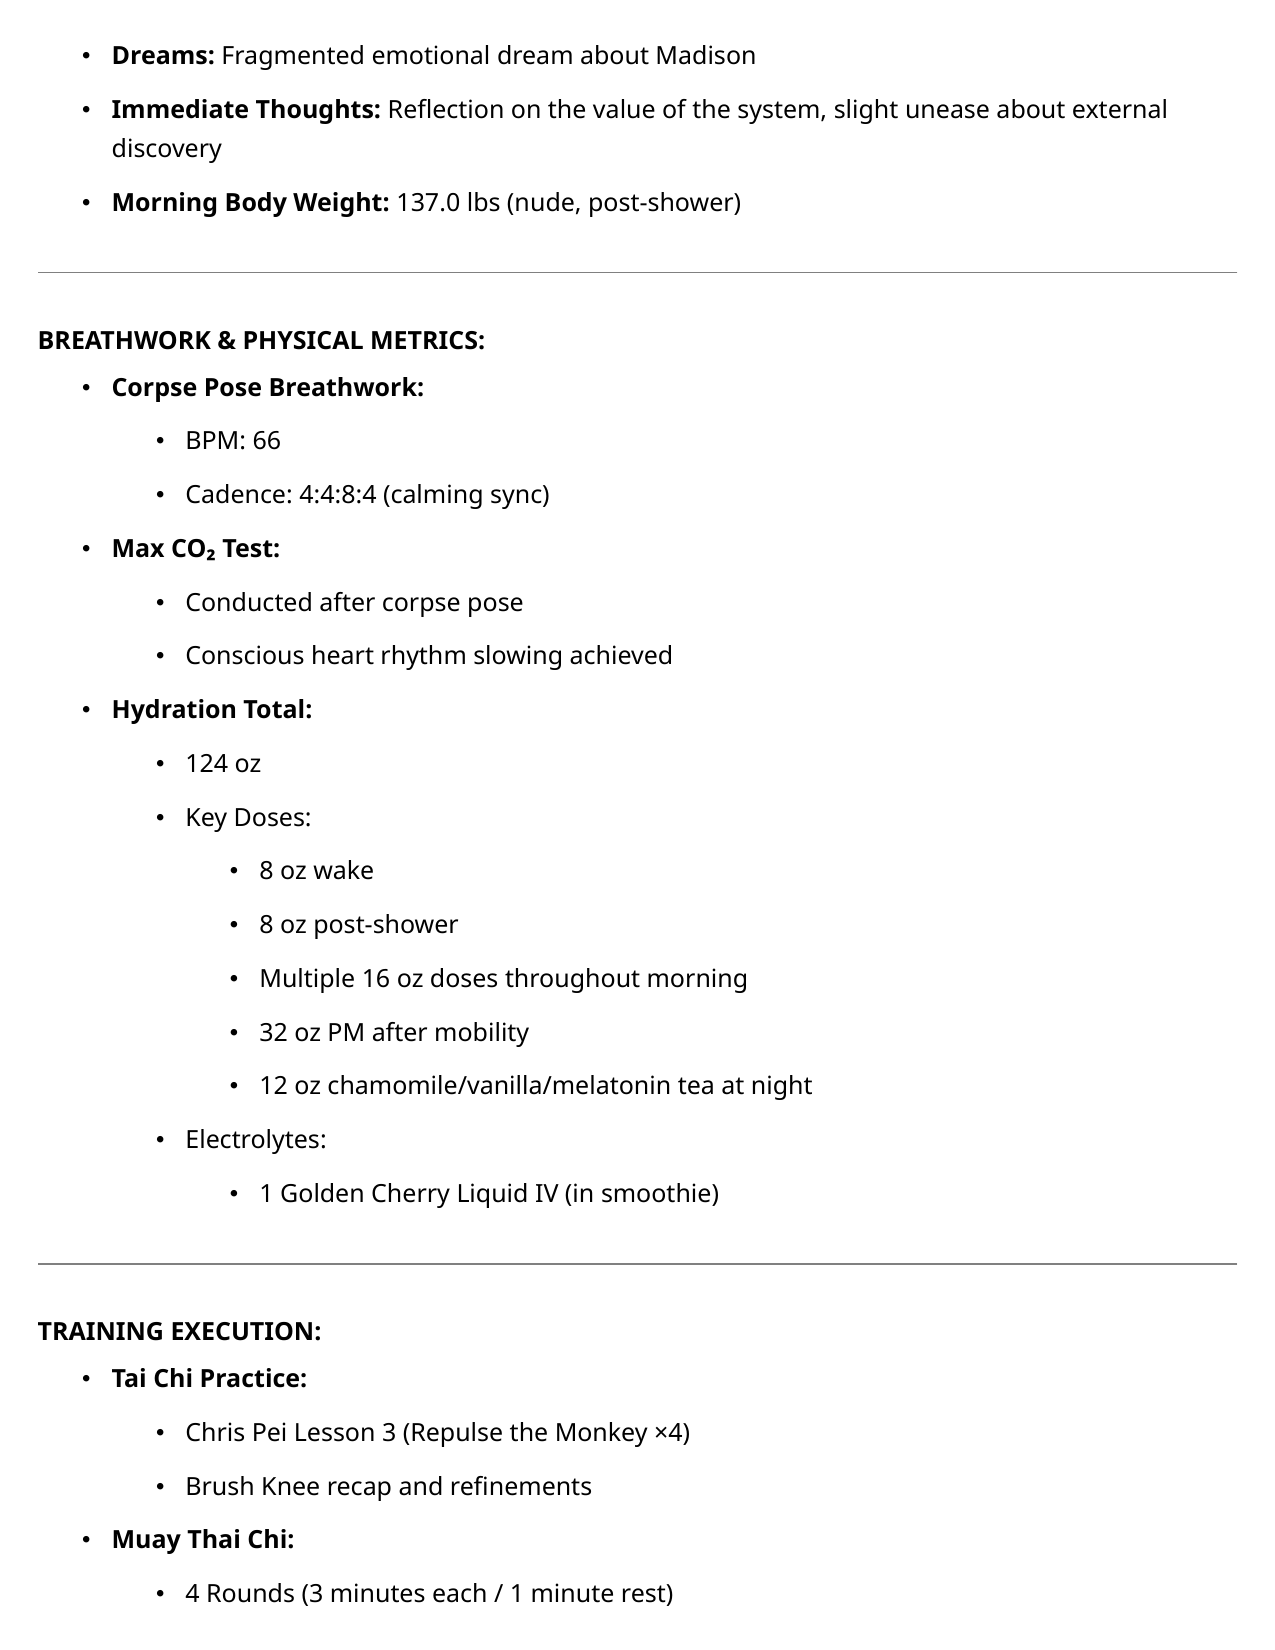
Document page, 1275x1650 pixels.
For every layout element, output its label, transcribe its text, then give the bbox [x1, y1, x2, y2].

list BPM: 66 [156, 423, 1237, 457]
list 12 oz chamomile/vanilla/melatonin tea at night [229, 1068, 1237, 1102]
list Muay Thai Chi: [82, 1522, 1237, 1556]
subtitle BREATHWORK & PHYSICAL METRICS: [37, 323, 1237, 357]
list Chris Pei Lesson 3 (Repulse the Monkey ×4) [156, 1414, 1237, 1448]
list 8 oz post-shower [229, 907, 1237, 941]
list Cadence: 4:4:8:4 (calming sync) [156, 477, 1237, 511]
list Morning Body Weight: 137.0 lbs (nude, post-shower) [82, 184, 1237, 218]
list Brush Knee recap and refinements [156, 1468, 1237, 1502]
list Immediate Thoughts: Reflection on the value of the system, slight unease about external discovery [82, 91, 1237, 164]
list Multiple 16 oz doses throughout morning [229, 961, 1237, 994]
list Dreams: Fragmented emotional dream about Madison [82, 37, 1237, 72]
list Electrolytes: [156, 1122, 1237, 1156]
list Conscious heart rhythm slowing achieved [156, 638, 1237, 672]
list Key Doses: [156, 799, 1237, 833]
list 8 oz wake [229, 853, 1237, 887]
list Max CO₂ Test: [82, 531, 1237, 564]
list 4 Rounds (3 minutes each / 1 minute rest) [156, 1576, 1237, 1610]
list Tai Chi Practice: [82, 1361, 1237, 1395]
list Corpse Pose Breathwork: [82, 369, 1237, 403]
subtitle TRAINING EXECUTION: [37, 1314, 1237, 1348]
list 124 oz [156, 746, 1237, 779]
list 32 oz PM after mobility [229, 1014, 1237, 1048]
list Conducted after corpse pose [156, 584, 1237, 618]
list Hydration Total: [82, 692, 1237, 726]
list 1 Golden Cherry Liquid IV (in smoothie) [229, 1176, 1237, 1209]
